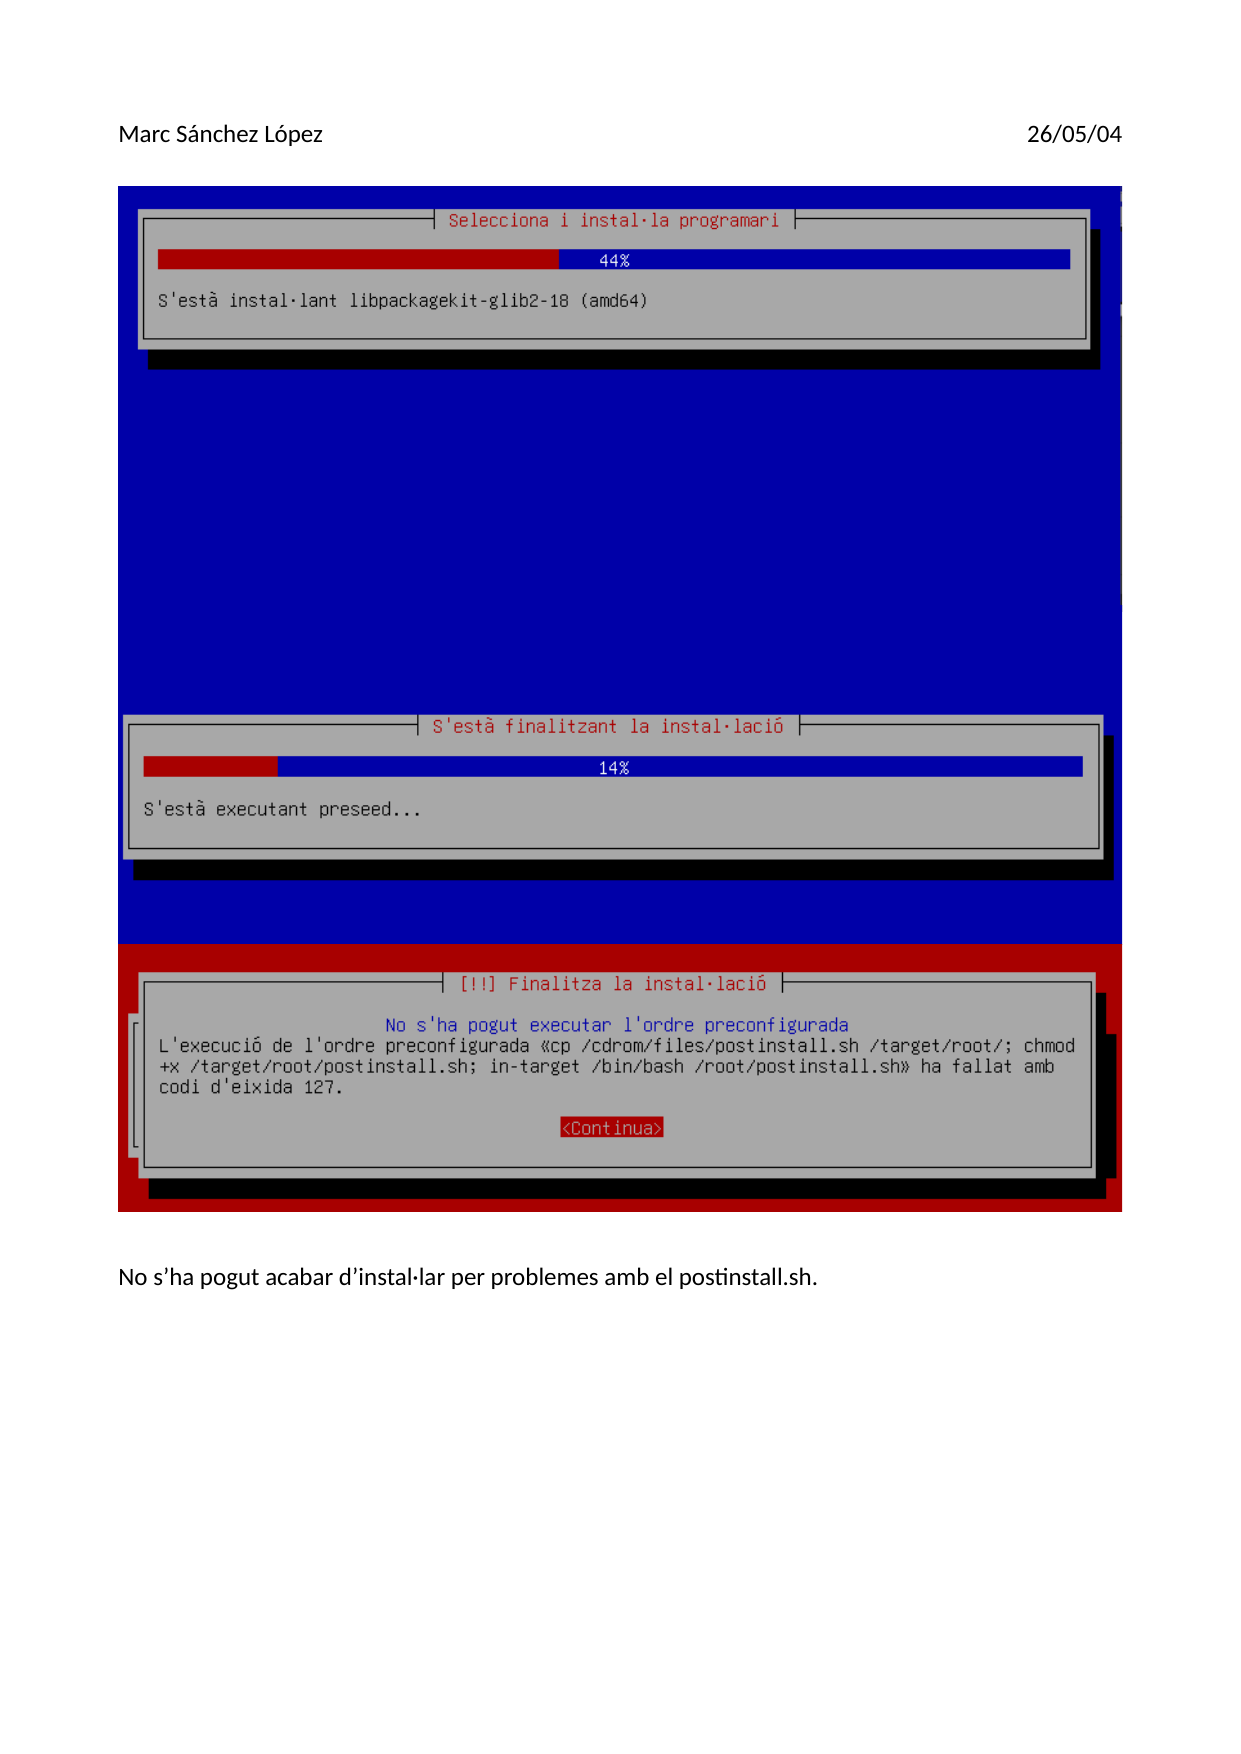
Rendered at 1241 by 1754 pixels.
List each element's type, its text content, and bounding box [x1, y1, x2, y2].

text No s’ha pogut acabar d’instal·lar per problemes amb el postinstall.sh. [118, 1261, 1122, 1292]
picture [118, 186, 1123, 1212]
